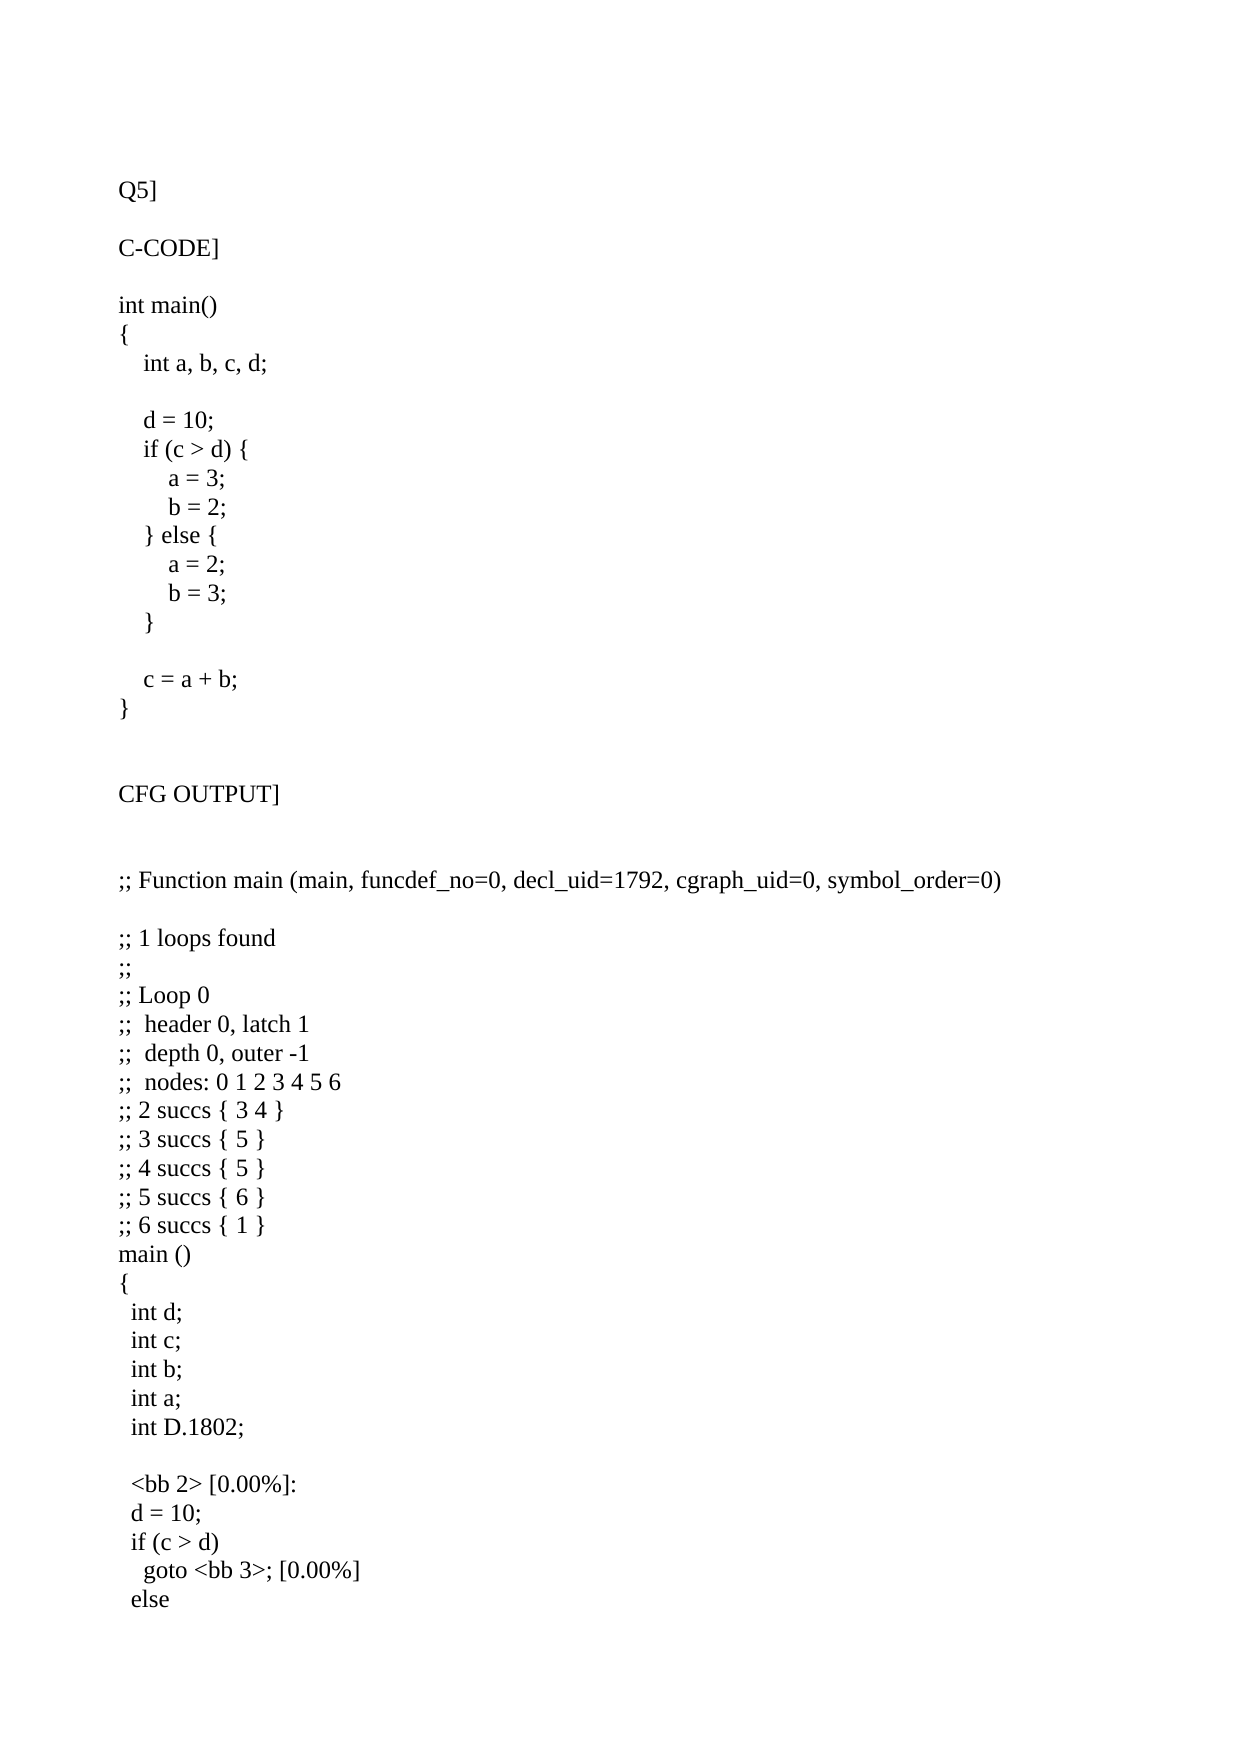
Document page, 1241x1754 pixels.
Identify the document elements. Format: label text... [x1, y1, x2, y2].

text int a; [118, 1383, 1122, 1412]
text d = 10; [118, 406, 1122, 434]
text CFG OUTPUT] [118, 779, 1122, 808]
text C-CODE] [118, 233, 1122, 262]
text b = 3; [118, 578, 1122, 607]
text } [118, 607, 1122, 636]
text Q5] [118, 176, 1122, 204]
text ;; [118, 952, 1122, 981]
text ;; 2 succs { 3 4 } [118, 1096, 1122, 1124]
text a = 3; [118, 463, 1122, 492]
text int d; [118, 1297, 1122, 1326]
text else [118, 1584, 1122, 1613]
text c = a + b; [118, 664, 1122, 693]
text if (c > d) { [118, 434, 1122, 463]
text goto <bb 3>; [0.00%] [118, 1556, 1122, 1584]
text <bb 2> [0.00%]: [118, 1469, 1122, 1498]
text ;; Function main (main, funcdef_no=0, decl_uid=1792, cgraph_uid=0, symbol_order=0) [118, 866, 1122, 894]
text ;; header 0, latch 1 [118, 1009, 1122, 1038]
text ;; Loop 0 [118, 981, 1122, 1009]
text } else { [118, 521, 1122, 549]
text ;; 5 succs { 6 } [118, 1182, 1122, 1211]
text ;; 1 loops found [118, 923, 1122, 952]
text ;; 6 succs { 1 } [118, 1211, 1122, 1239]
text int b; [118, 1354, 1122, 1383]
text a = 2; [118, 549, 1122, 578]
text int a, b, c, d; [118, 348, 1122, 377]
text int D.1802; [118, 1412, 1122, 1441]
text int main() [118, 291, 1122, 319]
text int c; [118, 1326, 1122, 1354]
text b = 2; [118, 492, 1122, 521]
text } [118, 693, 1122, 722]
text main () [118, 1239, 1122, 1268]
text ;; 4 succs { 5 } [118, 1153, 1122, 1182]
text d = 10; [118, 1498, 1122, 1527]
text { [118, 319, 1122, 348]
text ;; 3 succs { 5 } [118, 1124, 1122, 1153]
text { [118, 1268, 1122, 1297]
text if (c > d) [118, 1527, 1122, 1556]
text ;; nodes: 0 1 2 3 4 5 6 [118, 1067, 1122, 1096]
text ;; depth 0, outer -1 [118, 1038, 1122, 1067]
